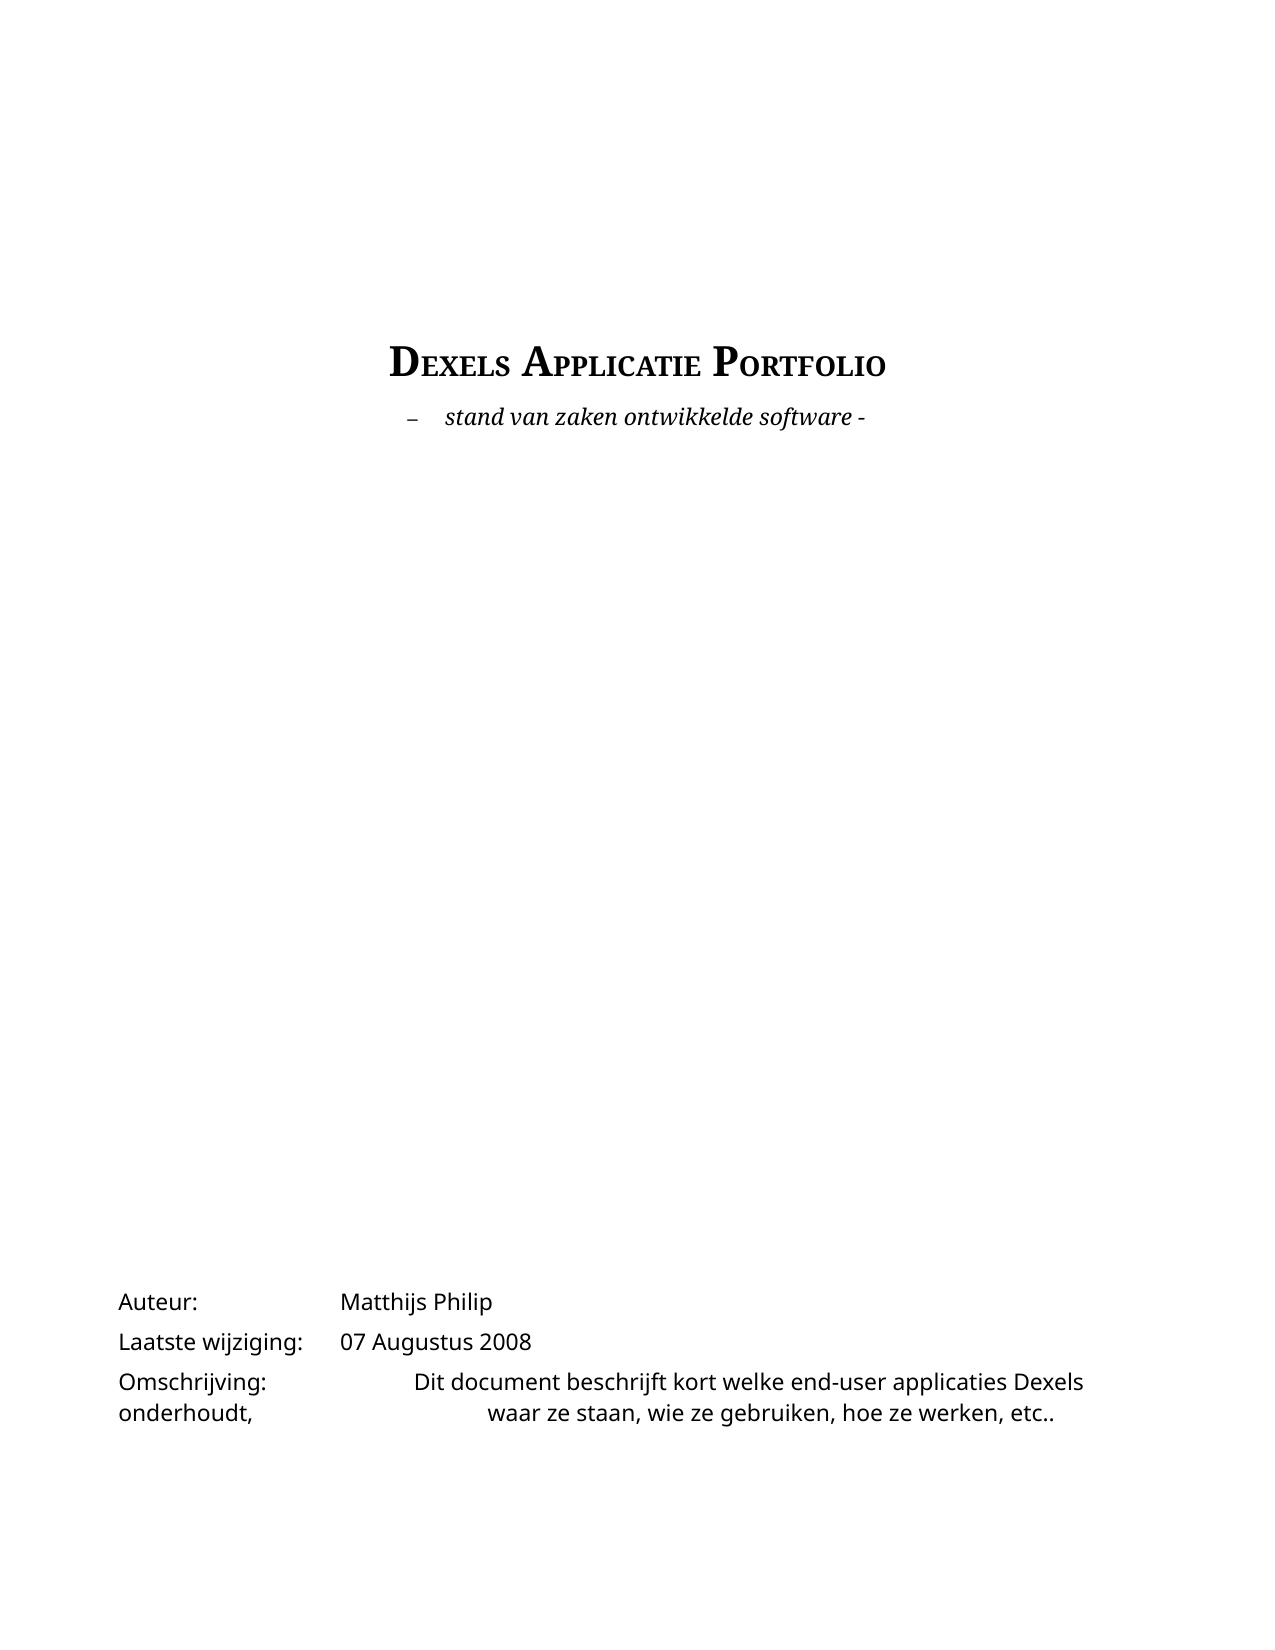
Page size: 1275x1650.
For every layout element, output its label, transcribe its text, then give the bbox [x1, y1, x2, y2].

list stand van zaken ontwikkelde software - [118, 401, 1157, 432]
text Auteur: Matthijs Philip [118, 1286, 1157, 1317]
text Omschrijving: Dit document beschrijft kort welke end-user applicaties Dexels onderhoudt, waar ze staan, wie ze gebruiken, hoe ze werken, etc.. [118, 1366, 1157, 1428]
text Laatste wijziging: 07 Augustus 2008 [118, 1326, 1157, 1357]
subtitle Dexels Applicatie Portfolio [118, 332, 1157, 388]
